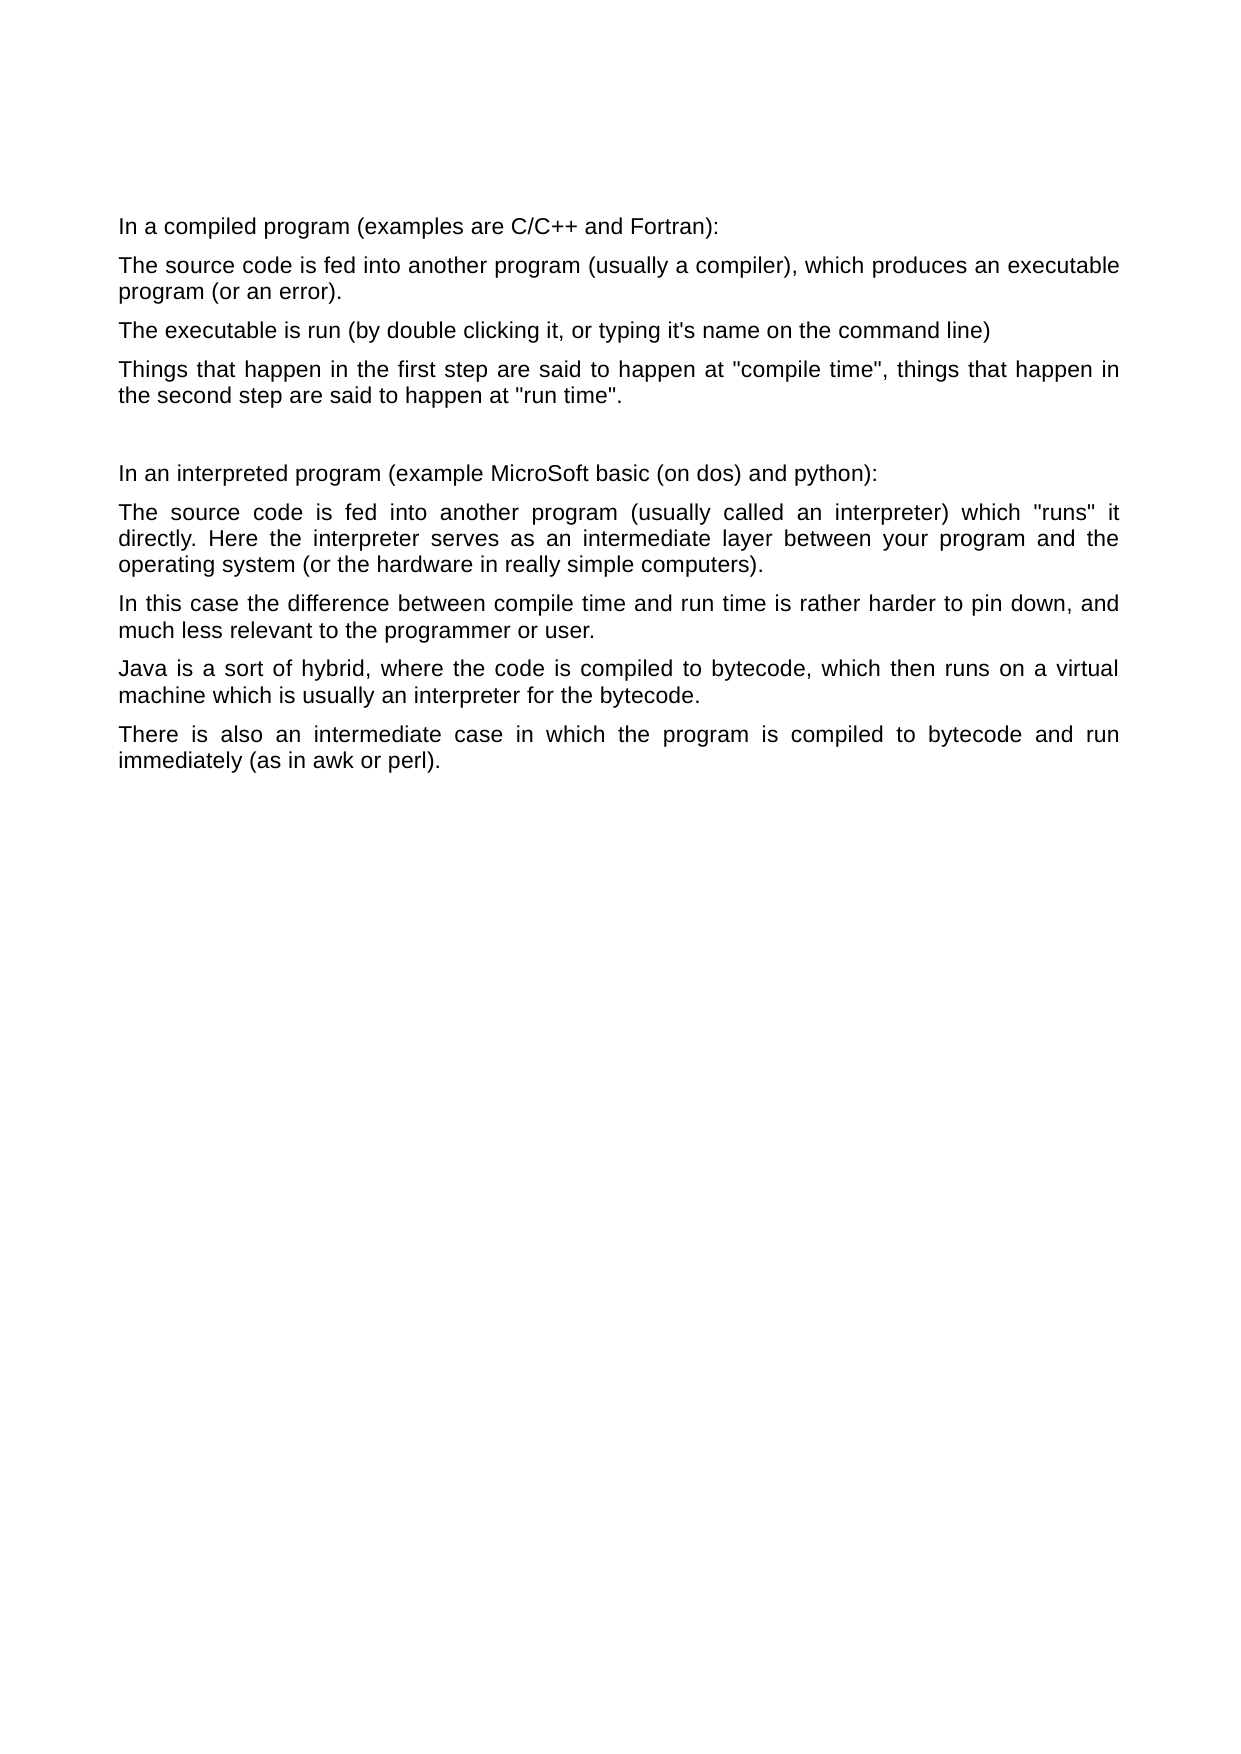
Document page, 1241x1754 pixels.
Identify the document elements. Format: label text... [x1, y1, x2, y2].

text In an interpreted program (example MicroSoft basic (on dos) and python): [118, 460, 1122, 486]
text Java is a sort of hybrid, where the code is compiled to bytecode, which then runs on a virtual machine which is usually an interpreter for the bytecode. [118, 655, 1122, 708]
text There is also an intermediate case in which the program is compiled to bytecode and run immediately (as in awk or perl). [118, 721, 1122, 773]
text The source code is fed into another program (usually a compiler), which produces an executable program (or an error). [118, 252, 1122, 304]
text In this case the difference between compile time and run time is rather harder to pin down, and much less relevant to the programmer or user. [118, 590, 1122, 643]
text Things that happen in the first step are said to happen at "compile time", things that happen in the second step are said to happen at "run time". [118, 356, 1122, 408]
text The source code is fed into another program (usually called an interpreter) which "runs" it directly. Here the interpreter serves as an intermediate layer between your program and the operating system (or the hardware in really simple computers). [118, 499, 1122, 578]
text The executable is run (by double clicking it, or typing it's name on the command line) [118, 317, 1122, 343]
text In a compiled program (examples are C/C++ and Fortran): [118, 213, 1122, 239]
